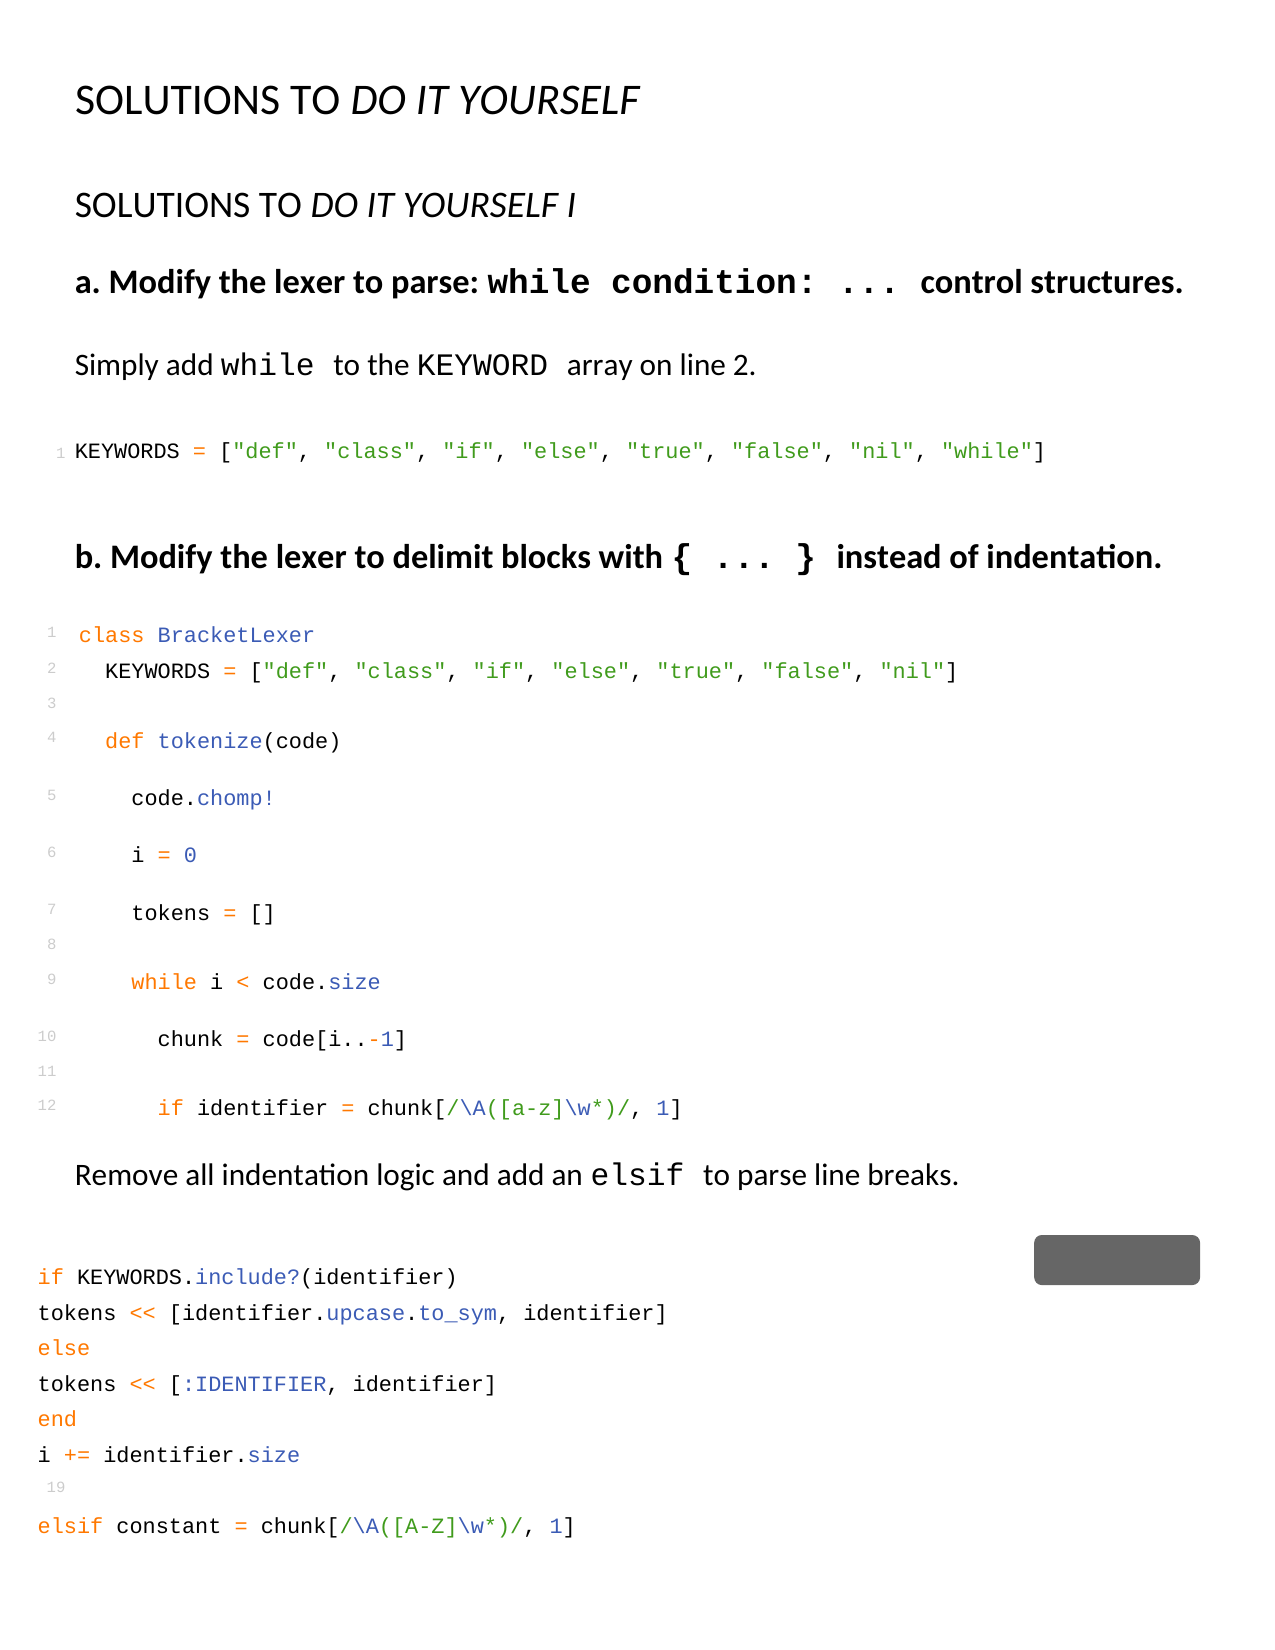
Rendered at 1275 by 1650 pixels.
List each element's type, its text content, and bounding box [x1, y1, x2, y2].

list tokens << [:IDENTIFIER, identifier] [0, 1373, 1232, 1398]
table_header 1 [38, 624, 79, 661]
text Simply add while to the KEYWORD array on line 2. [74, 345, 1195, 384]
table_cell tokens = [] [79, 902, 1037, 971]
table_cell 5 [38, 787, 79, 844]
table_cell while i < code.size [79, 971, 1037, 1028]
list end [0, 1408, 1232, 1433]
text 1 KEYWORDS = ["def", "class", "if", "else", "true", "false", "nil", "while"] [56, 440, 1275, 465]
table_cell [1037, 845, 1178, 902]
table_cell code.chomp! [79, 787, 1037, 844]
table_header bracket_lexer.rb [1037, 624, 1178, 661]
table_cell 2 3 [38, 661, 79, 730]
text a. Modify the lexer to parse: while condition: ... control structures. [74, 260, 1275, 303]
table_cell [1037, 902, 1178, 971]
subtitle SOLUTIONS TO DO IT YOURSELF I [74, 181, 1275, 227]
table_header class BracketLexer [79, 624, 1037, 661]
list tokens << [identifier.upcase.to_sym, identifier] [0, 1302, 1232, 1327]
table_cell if identifier = chunk[/\A([a-z]\w*)/, 1] [79, 1098, 1037, 1155]
table_cell [1037, 971, 1178, 1028]
subtitle SOLUTIONS TO DO IT YOURSELF [75, 72, 1275, 125]
text b. Modify the lexer to delimit blocks with { ... } instead of indentation. [74, 535, 1275, 579]
table_cell 6 [38, 845, 79, 902]
text Remove all indentation logic and add an elsif to parse line breaks. [74, 1155, 1195, 1194]
table_cell [1037, 661, 1178, 730]
table_cell 12 [38, 1098, 79, 1155]
table_cell chunk = code[i..-1] [79, 1028, 1037, 1098]
table_cell 7 8 [38, 902, 79, 971]
table_cell [1037, 1028, 1178, 1098]
table_cell 9 [38, 971, 79, 1028]
table_cell KEYWORDS = ["def", "class", "if", "else", "true", "false", "nil"] [79, 661, 1037, 730]
table_cell [1037, 787, 1178, 844]
table_cell [1037, 1098, 1178, 1155]
list i += identifier.size [0, 1444, 1232, 1469]
list if KEYWORDS.include?(identifier) [0, 1266, 1232, 1291]
table_cell [1037, 730, 1178, 787]
list elsif constant = chunk[/\A([A-Z]\w*)/, 1] [0, 1515, 1232, 1540]
table_cell 10 11 [38, 1028, 79, 1098]
table_cell def tokenize(code) [79, 730, 1037, 787]
text 19 [46, 1479, 1275, 1497]
table_cell i = 0 [79, 845, 1037, 902]
table_cell 4 [38, 730, 79, 787]
list else [0, 1337, 1232, 1362]
